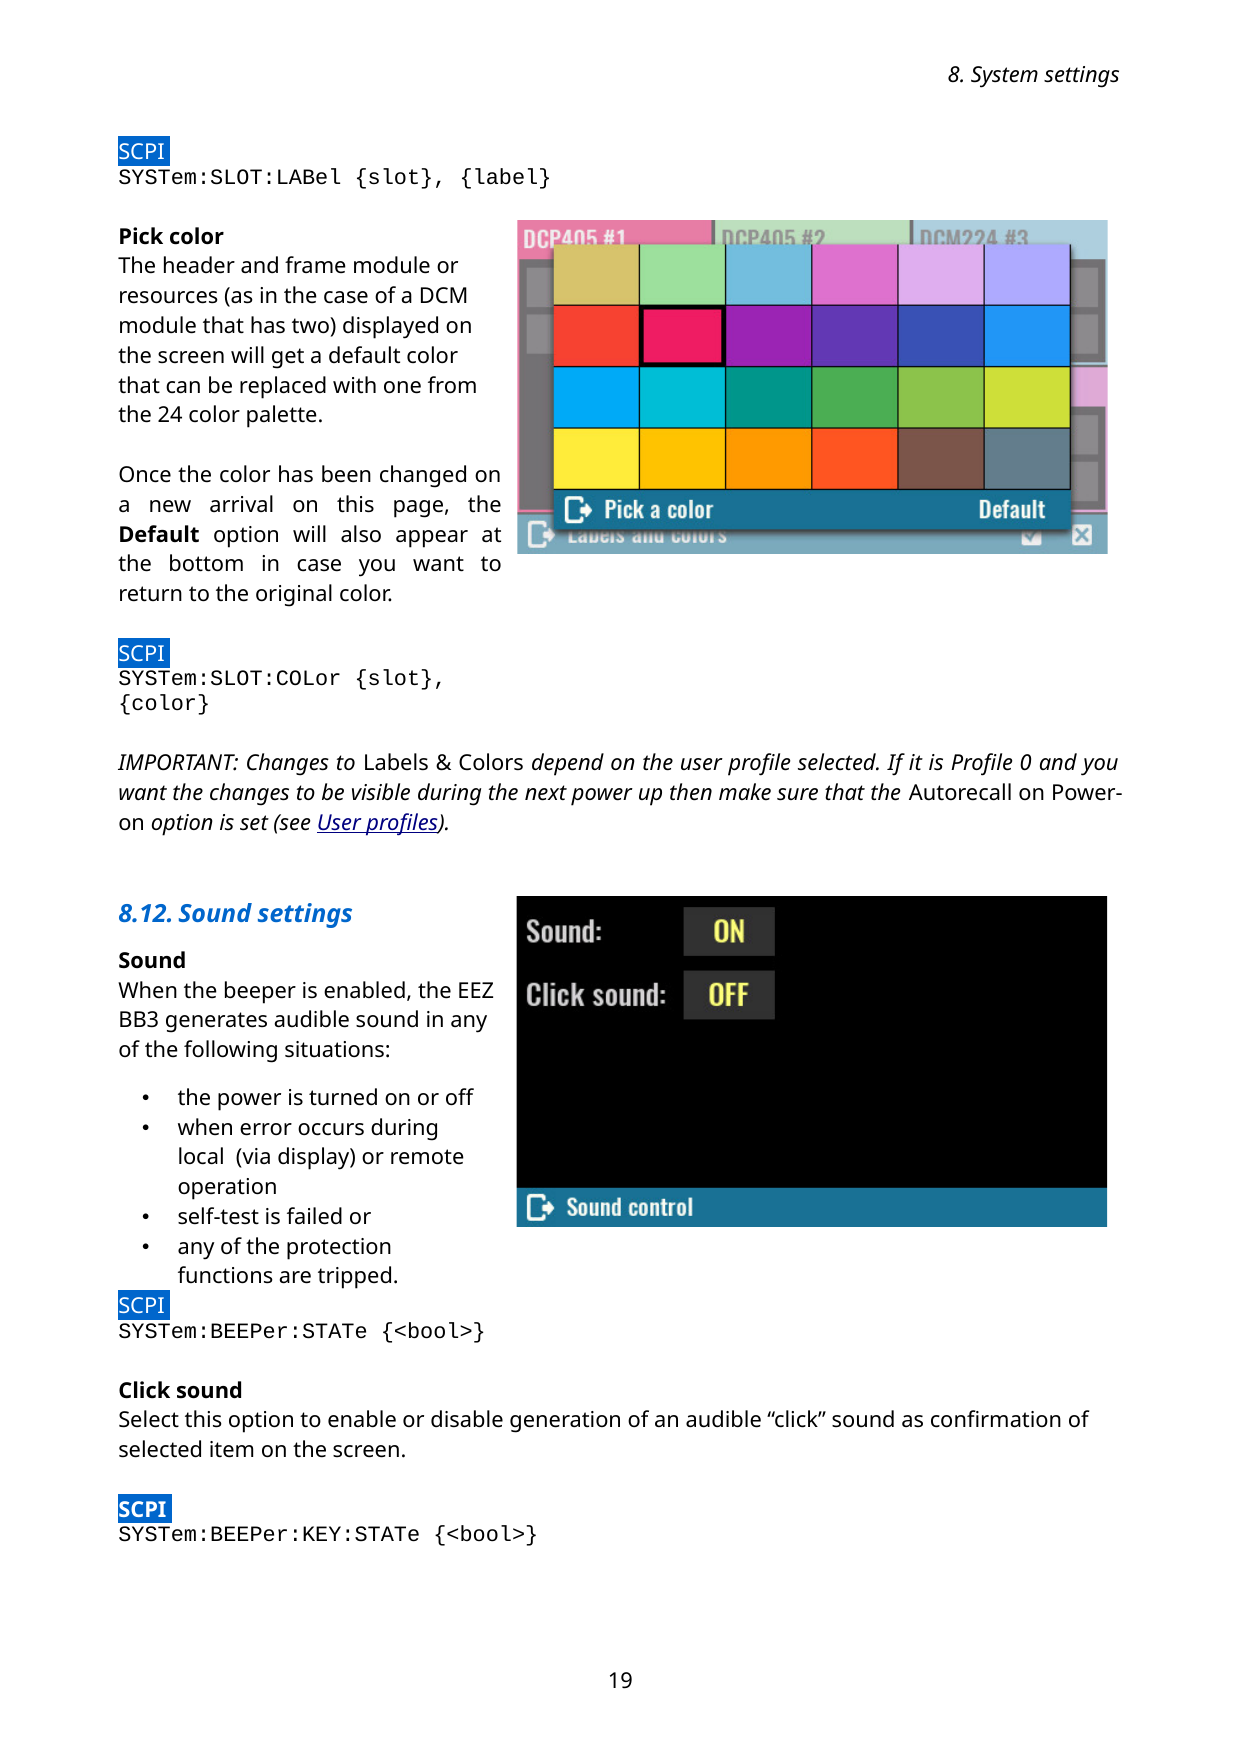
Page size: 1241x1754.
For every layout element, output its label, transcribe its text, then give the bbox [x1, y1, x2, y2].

table_cell SCPI SYSTem:BEEPer:STATe {<bool>} Click sound Select this option to enable or disable generation of an audible “click” sound as confirmation of selected item on the screen. SCPI SYSTem:BEEPer:KEY:STATe {<bool>} [118, 1290, 1123, 1548]
table_header [501, 896, 1123, 1290]
table_cell SCPI SYSTem:SLOT:LABel {slot}, {label} [118, 107, 1123, 191]
table_cell IMPORTANT: Changes to Labels & Colors depend on the user profile selected. If it is Profile 0 and you want the changes to be visible during the next power up then make sure that the Autorecall on Power-on option is set (see User profiles). [118, 717, 1123, 866]
table_header Sound settings Sound When the beeper is enabled, the EEZ BB3 generates audible sound in any of the following situations: the power is turned on or off when error occurs during local (via display) or remote operation self-test is failed or any of the protection functions are tripped. [118, 896, 501, 1290]
table_header [502, 221, 1123, 717]
table_header Pick color The header and frame module or resources (as in the case of a DCM module that has two) displayed on the screen will get a default color that can be replaced with one from the 24 color palette. Once the color has been changed on a new arrival on this page, the Default option will also appear at the bottom in case you want to return to the original color. SCPI SYSTem:SLOT:COLor {slot}, {color} [118, 221, 502, 717]
picture [517, 220, 1108, 554]
picture [516, 896, 1108, 1227]
